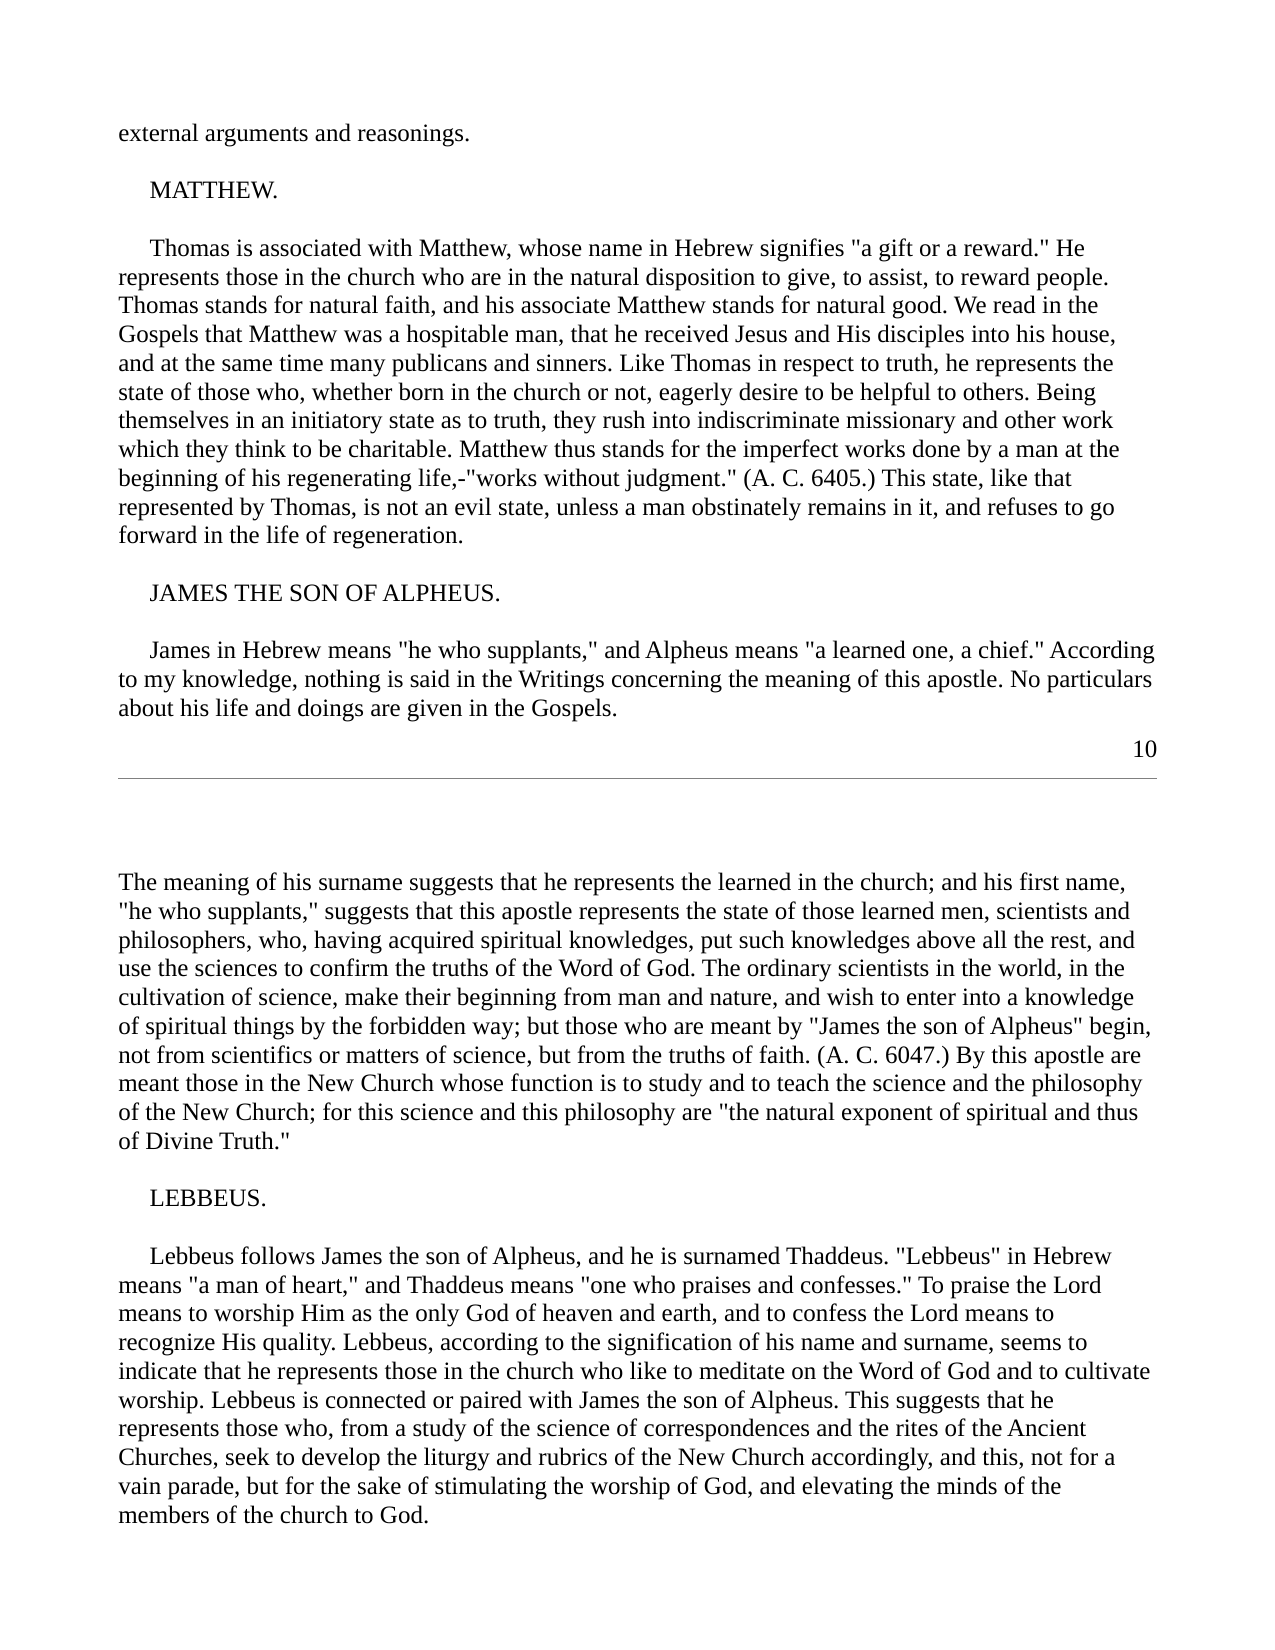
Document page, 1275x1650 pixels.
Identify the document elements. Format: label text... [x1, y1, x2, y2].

text external arguments and reasonings. MATTHEW. Thomas is associated with Matthew, whose name in Hebrew signifies "a gift or a reward." He represents those in the church who are in the natural disposition to give, to assist, to reward people. Thomas stands for natural faith, and his associate Matthew stands for natural good. We read in the Gospels that Matthew was a hospitable man, that he received Jesus and His disciples into his house, and at the same time many publicans and sinners. Like Thomas in respect to truth, he represents the state of those who, whether born in the church or not, eagerly desire to be helpful to others. Being themselves in an initiatory state as to truth, they rush into indiscriminate missionary and other work which they think to be charitable. Matthew thus stands for the imperfect works done by a man at the beginning of his regenerating life,-"works without judgment." (A. C. 6405.) This state, like that represented by Thomas, is not an evil state, unless a man obstinately remains in it, and refuses to go forward in the life of regeneration. JAMES THE SON OF ALPHEUS. James in Hebrew means "he who supplants," and Alpheus means "a learned one, a chief." According to my knowledge, nothing is said in the Writings concerning the meaning of this apostle. No particulars about his life and doings are given in the Gospels. [118, 118, 1157, 722]
text 10 [118, 734, 1157, 763]
text The meaning of his surname suggests that he represents the learned in the church; and his first name, "he who supplants," suggests that this apostle represents the state of those learned men, scientists and philosophers, who, having acquired spiritual knowledges, put such knowledges above all the rest, and use the sciences to confirm the truths of the Word of God. The ordinary scientists in the world, in the cultivation of science, make their beginning from man and nature, and wish to enter into a knowledge of spiritual things by the forbidden way; but those who are meant by "James the son of Alpheus" begin, not from scientifics or matters of science, but from the truths of faith. (A. C. 6047.) By this apostle are meant those in the New Church whose function is to study and to teach the science and the philosophy of the New Church; for this science and this philosophy are "the natural exponent of spiritual and thus of Divine Truth." LEBBEUS. Lebbeus follows James the son of Alpheus, and he is surnamed Thaddeus. "Lebbeus" in Hebrew means "a man of heart," and Thaddeus means "one who praises and confesses." To praise the Lord means to worship Him as the only God of heaven and earth, and to confess the Lord means to recognize His quality. Lebbeus, according to the signification of his name and surname, seems to indicate that he represents those in the church who like to meditate on the Word of God and to cultivate worship. Lebbeus is connected or paired with James the son of Alpheus. This suggests that he represents those who, from a study of the science of correspondences and the rites of the Ancient Churches, seek to develop the liturgy and rubrics of the New Church accordingly, and this, not for a vain parade, but for the sake of stimulating the worship of God, and elevating the minds of the members of the church to God. [118, 867, 1157, 1528]
